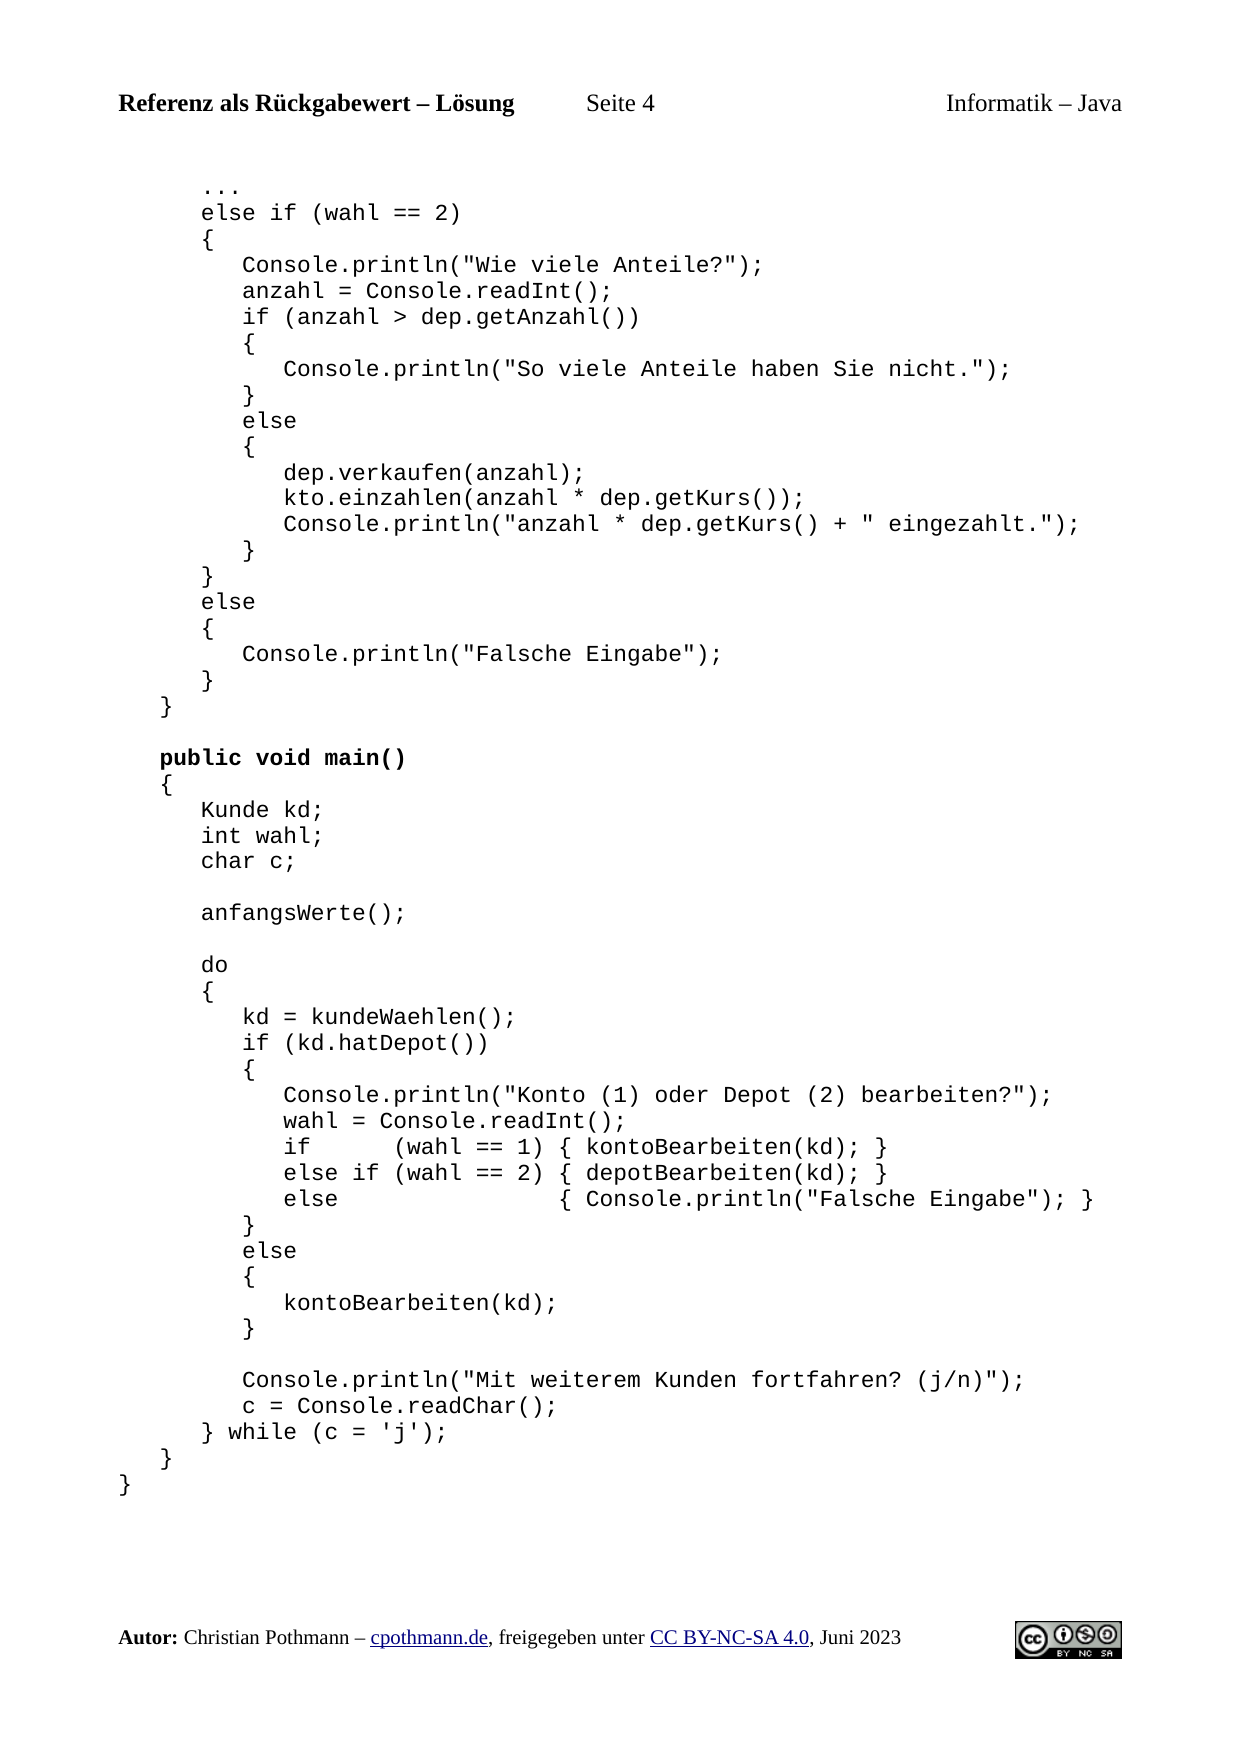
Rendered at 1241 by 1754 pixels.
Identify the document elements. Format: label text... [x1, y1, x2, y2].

text Autor: Christian Pothmann – cpothmann.de, freigegeben unter CC BY-NC-SA 4.0, Juni 2023 [118, 1625, 1015, 1649]
text else if (wahl == 2) { Console.println("Wie viele Anteile?"); anzahl = Console.readInt(); if (anzahl > dep.getAnzahl()) { Console.println("So viele Anteile haben Sie nicht."); } else { dep.verkaufen(anzahl); kto.einzahlen(anzahl * dep.getKurs()); Console.println("anzahl * dep.getKurs() + " eingezahlt."); } } else { Console.println("Falsche Eingabe"); } } public void main() { Kunde kd; int wahl; char c; anfangsWerte(); do { kd = kundeWaehlen(); if (kd.hatDepot()) { Console.println("Konto (1) oder Depot (2) bearbeiten?"); wahl = Console.readInt(); if (wahl == 1) { kontoBearbeiten(kd); } else if (wahl == 2) { depotBearbeiten(kd); } else { Console.println("Falsche Eingabe"); } } else { kontoBearbeiten(kd); } Console.println("Mit weiterem Kunden fortfahren? (j/n)"); c = Console.readChar(); } while (c = 'j'); } } [118, 201, 1122, 1524]
text ... [118, 176, 1122, 201]
picture [1015, 1621, 1122, 1659]
